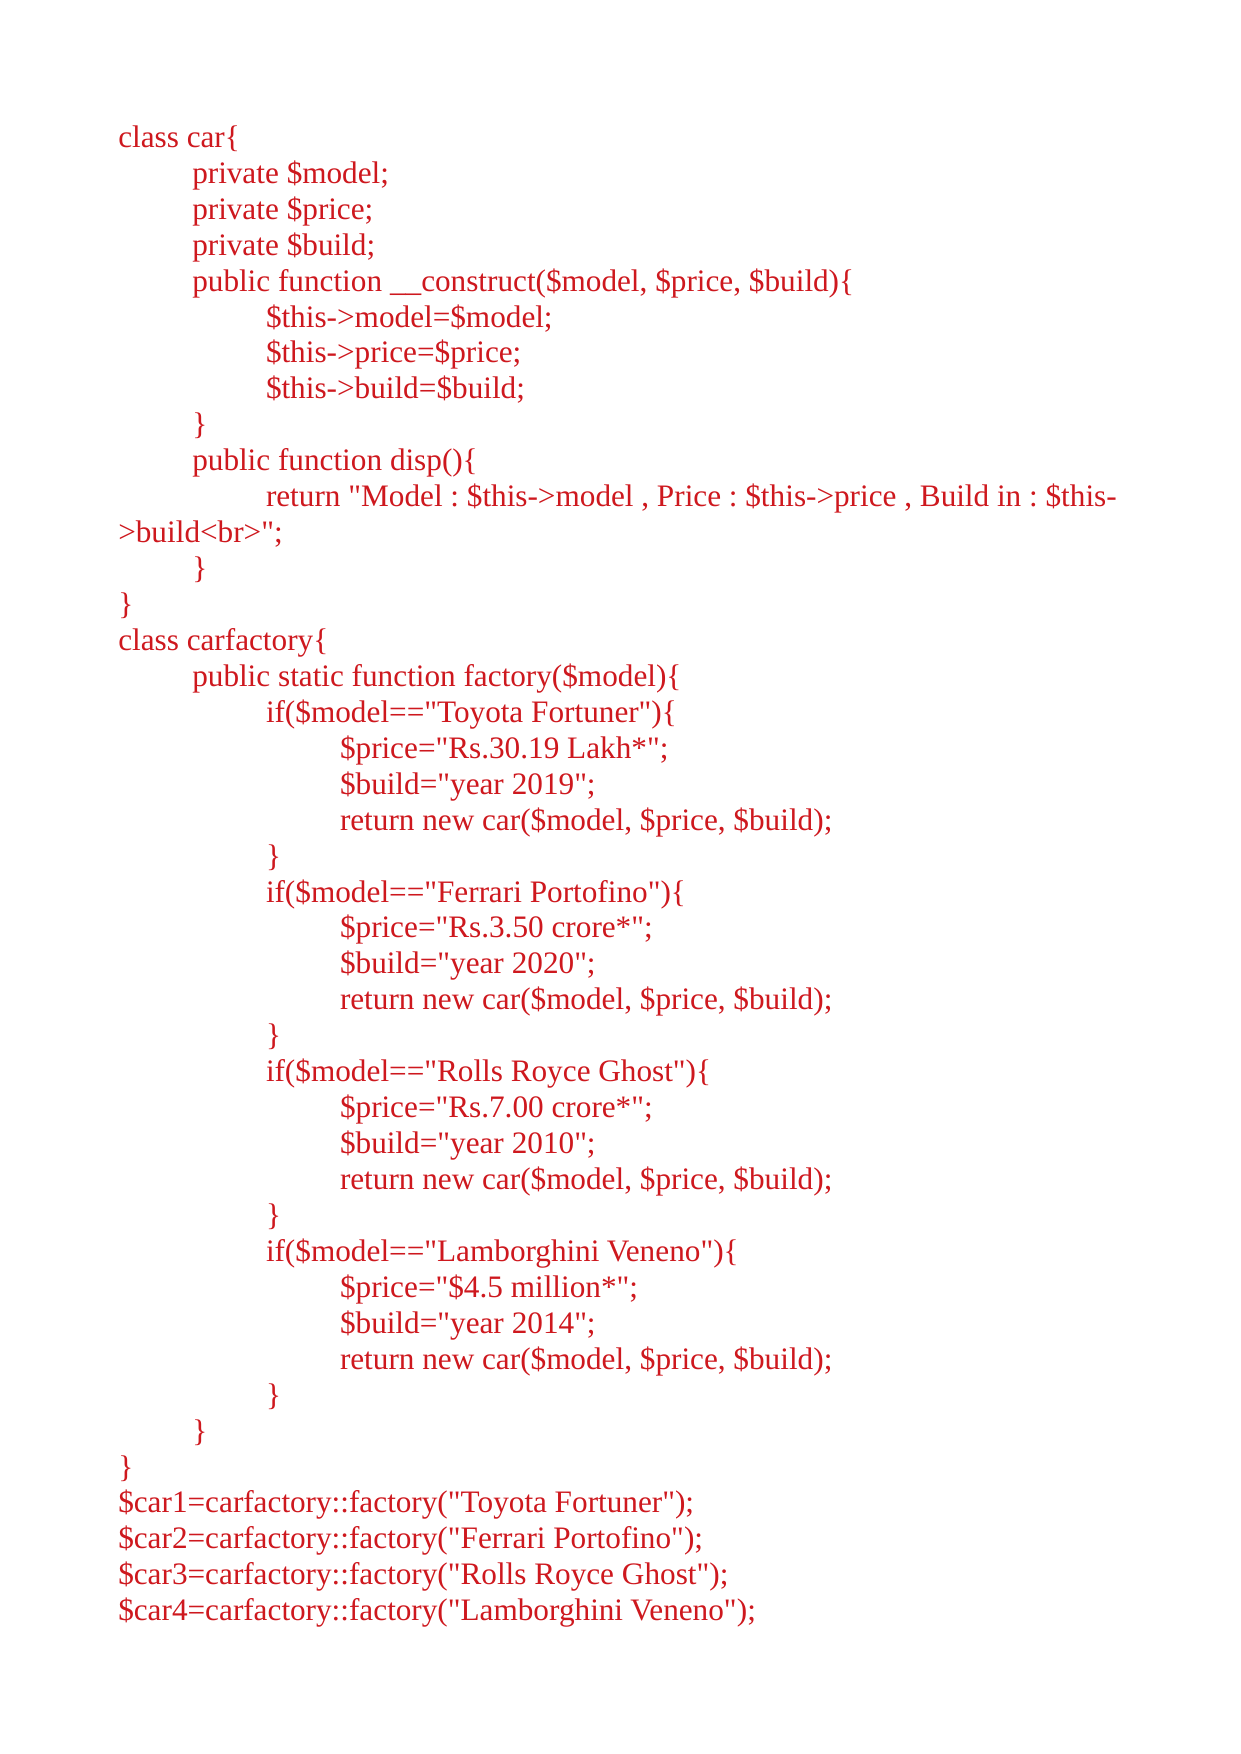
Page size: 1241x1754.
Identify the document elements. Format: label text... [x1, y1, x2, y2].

text } [118, 1376, 1122, 1412]
text } [118, 837, 1122, 873]
text public function disp(){ [118, 442, 1122, 477]
text return new car($model, $price, $build); [118, 1340, 1122, 1376]
text $this->build=$build; [118, 370, 1122, 406]
text return new car($model, $price, $build); [118, 981, 1122, 1017]
text class car{ [118, 118, 1122, 154]
text return new car($model, $price, $build); [118, 801, 1122, 837]
text if($model=="Ferrari Portofino"){ [118, 873, 1122, 909]
text $build="year 2020"; [118, 945, 1122, 981]
text $this->price=$price; [118, 334, 1122, 370]
text private $model; [118, 154, 1122, 190]
text $this->model=$model; [118, 298, 1122, 334]
text return "Model : $this->model , Price : $this->price , Build in : $this->build<br>"; [118, 477, 1122, 549]
text public static function factory($model){ [118, 657, 1122, 693]
text } [118, 1448, 1122, 1484]
text return new car($model, $price, $build); [118, 1160, 1122, 1196]
text } [118, 406, 1122, 442]
text $car2=carfactory::factory("Ferrari Portofino"); [118, 1520, 1122, 1556]
text } [118, 585, 1122, 621]
text class carfactory{ [118, 621, 1122, 657]
text $price="Rs.3.50 crore*"; [118, 909, 1122, 945]
text } [118, 1017, 1122, 1052]
text $build="year 2014"; [118, 1304, 1122, 1340]
text public function __construct($model, $price, $build){ [118, 262, 1122, 298]
text if($model=="Lamborghini Veneno"){ [118, 1232, 1122, 1268]
text $car3=carfactory::factory("Rolls Royce Ghost"); [118, 1556, 1122, 1592]
text } [118, 1412, 1122, 1448]
text $build="year 2010"; [118, 1124, 1122, 1160]
text } [118, 1196, 1122, 1232]
text $car4=carfactory::factory("Lamborghini Veneno"); [118, 1592, 1122, 1627]
text } [118, 549, 1122, 585]
text if($model=="Toyota Fortuner"){ [118, 693, 1122, 729]
text private $build; [118, 226, 1122, 262]
text $price="Rs.30.19 Lakh*"; [118, 729, 1122, 765]
text $car1=carfactory::factory("Toyota Fortuner"); [118, 1484, 1122, 1520]
text private $price; [118, 190, 1122, 226]
text $price="$4.5 million*"; [118, 1268, 1122, 1304]
text $build="year 2019"; [118, 765, 1122, 801]
text $price="Rs.7.00 crore*"; [118, 1088, 1122, 1124]
text if($model=="Rolls Royce Ghost"){ [118, 1052, 1122, 1088]
